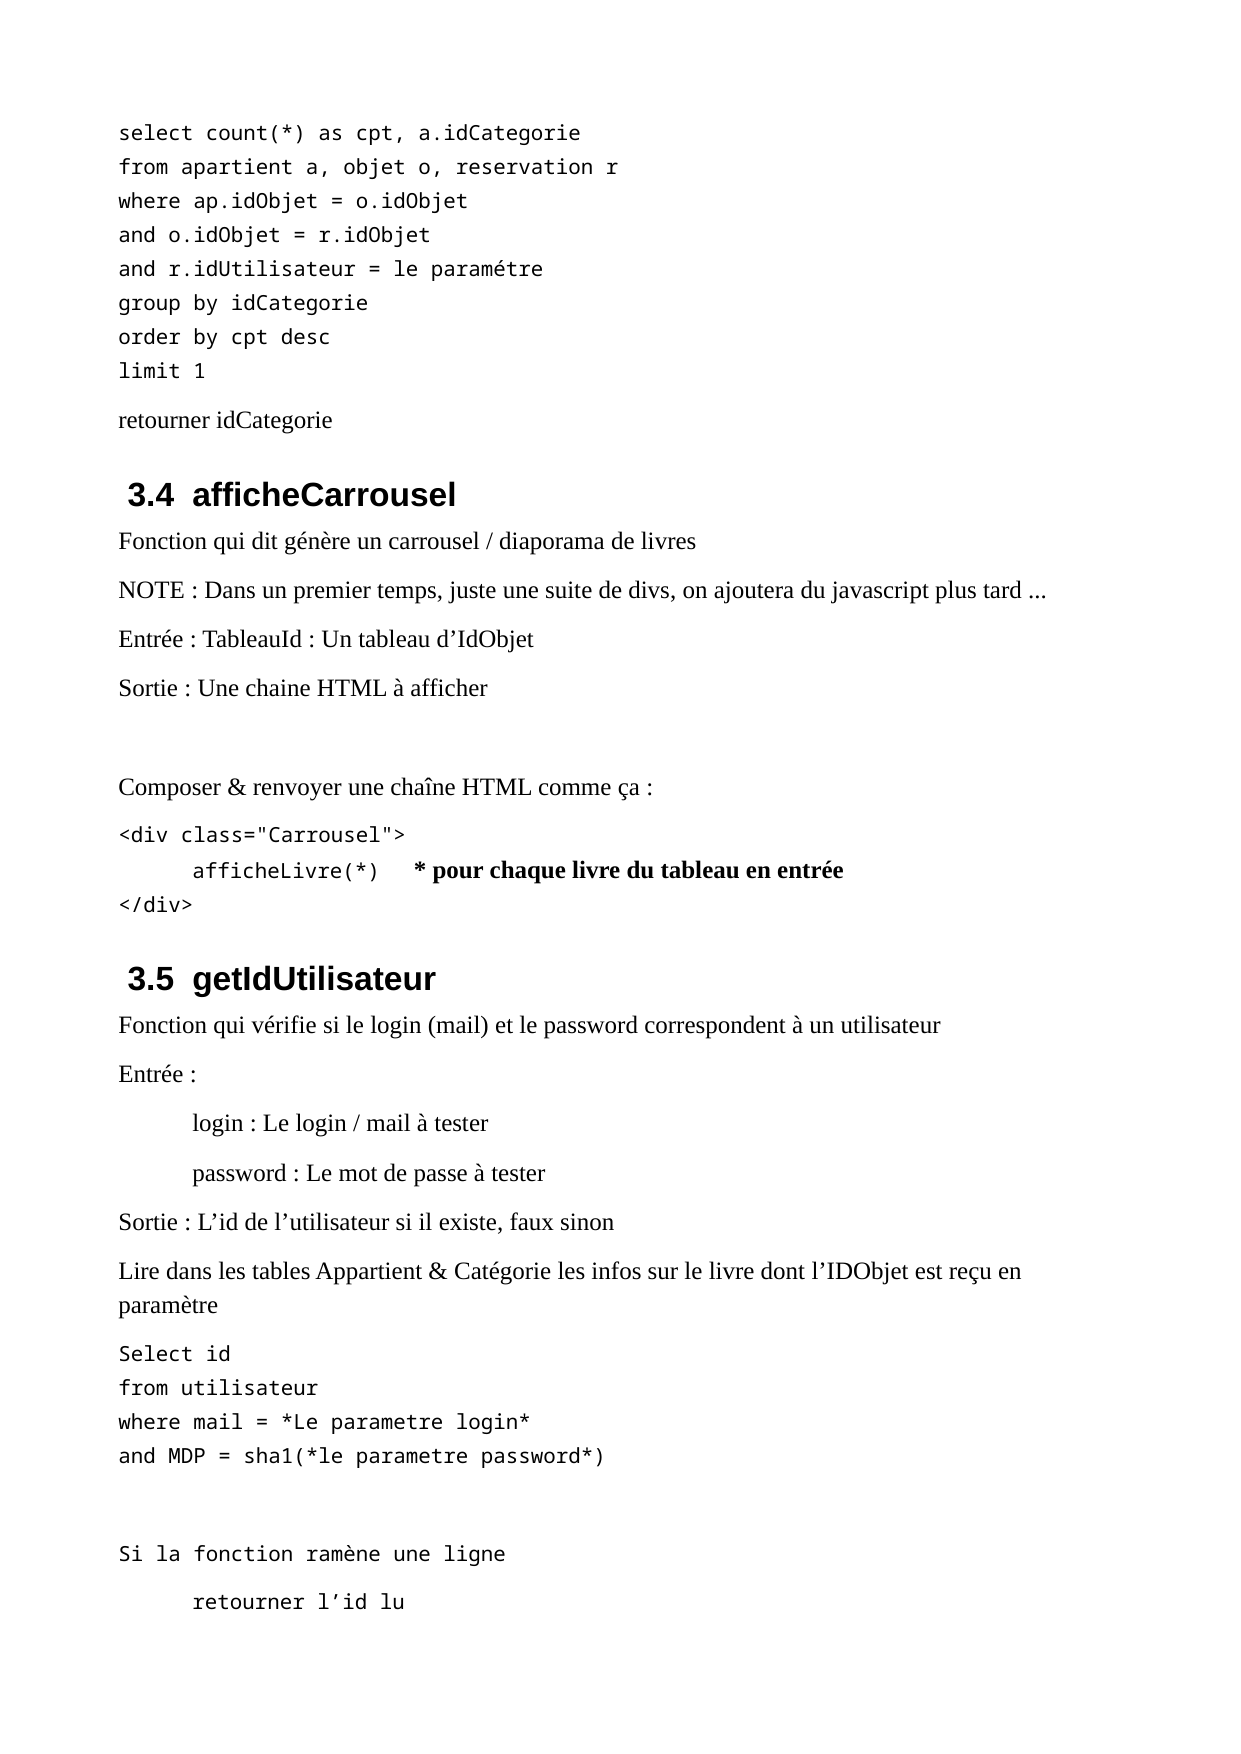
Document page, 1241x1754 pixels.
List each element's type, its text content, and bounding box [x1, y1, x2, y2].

text NOTE : Dans un premier temps, juste une suite de divs, on ajoutera du javascript plus tard ... [118, 575, 1122, 604]
text select count(*) as cpt, a.idCategorie from apartient a, objet o, reservation r where ap.idObjet = o.idObjet and o.idObjet = r.idObjet and r.idUtilisateur = le paramétre group by idCategorie order by cpt desc limit 1 [118, 118, 1122, 385]
text retourner idCategorie [118, 405, 1122, 434]
text Entrée : TableauId : Un tableau d’IdObjet [118, 624, 1122, 653]
text Si la fonction ramène une ligne [118, 1539, 1122, 1567]
text Sortie : L’id de l’utilisateur si il existe, faux sinon [118, 1207, 1122, 1235]
text retourner l’id lu [118, 1587, 1122, 1616]
subtitle getIdUtilisateur [118, 959, 1122, 998]
text Composer & renvoyer une chaîne HTML comme ça : [118, 772, 1122, 800]
text Select id from utilisateur where mail = *Le parametre login* and MDP = sha1(*le parametre password*) [118, 1339, 1122, 1470]
subtitle afficheCarrousel [118, 475, 1122, 514]
text password : Le mot de passe à tester [118, 1158, 1122, 1186]
text Sortie : Une chaine HTML à afficher [118, 673, 1122, 702]
text Lire dans les tables Appartient & Catégorie les infos sur le livre dont l’IDObjet est reçu en paramètre [118, 1256, 1122, 1319]
text Fonction qui vérifie si le login (mail) et le password correspondent à un utilisateur [118, 1010, 1122, 1039]
text Entrée : [118, 1059, 1122, 1088]
text <div class="Carrousel"> afficheLivre(*) * pour chaque livre du tableau en entrée </div> [118, 821, 1122, 918]
text login : Le login / mail à tester [118, 1108, 1122, 1137]
text Fonction qui dit génère un carrousel / diaporama de livres [118, 526, 1122, 555]
